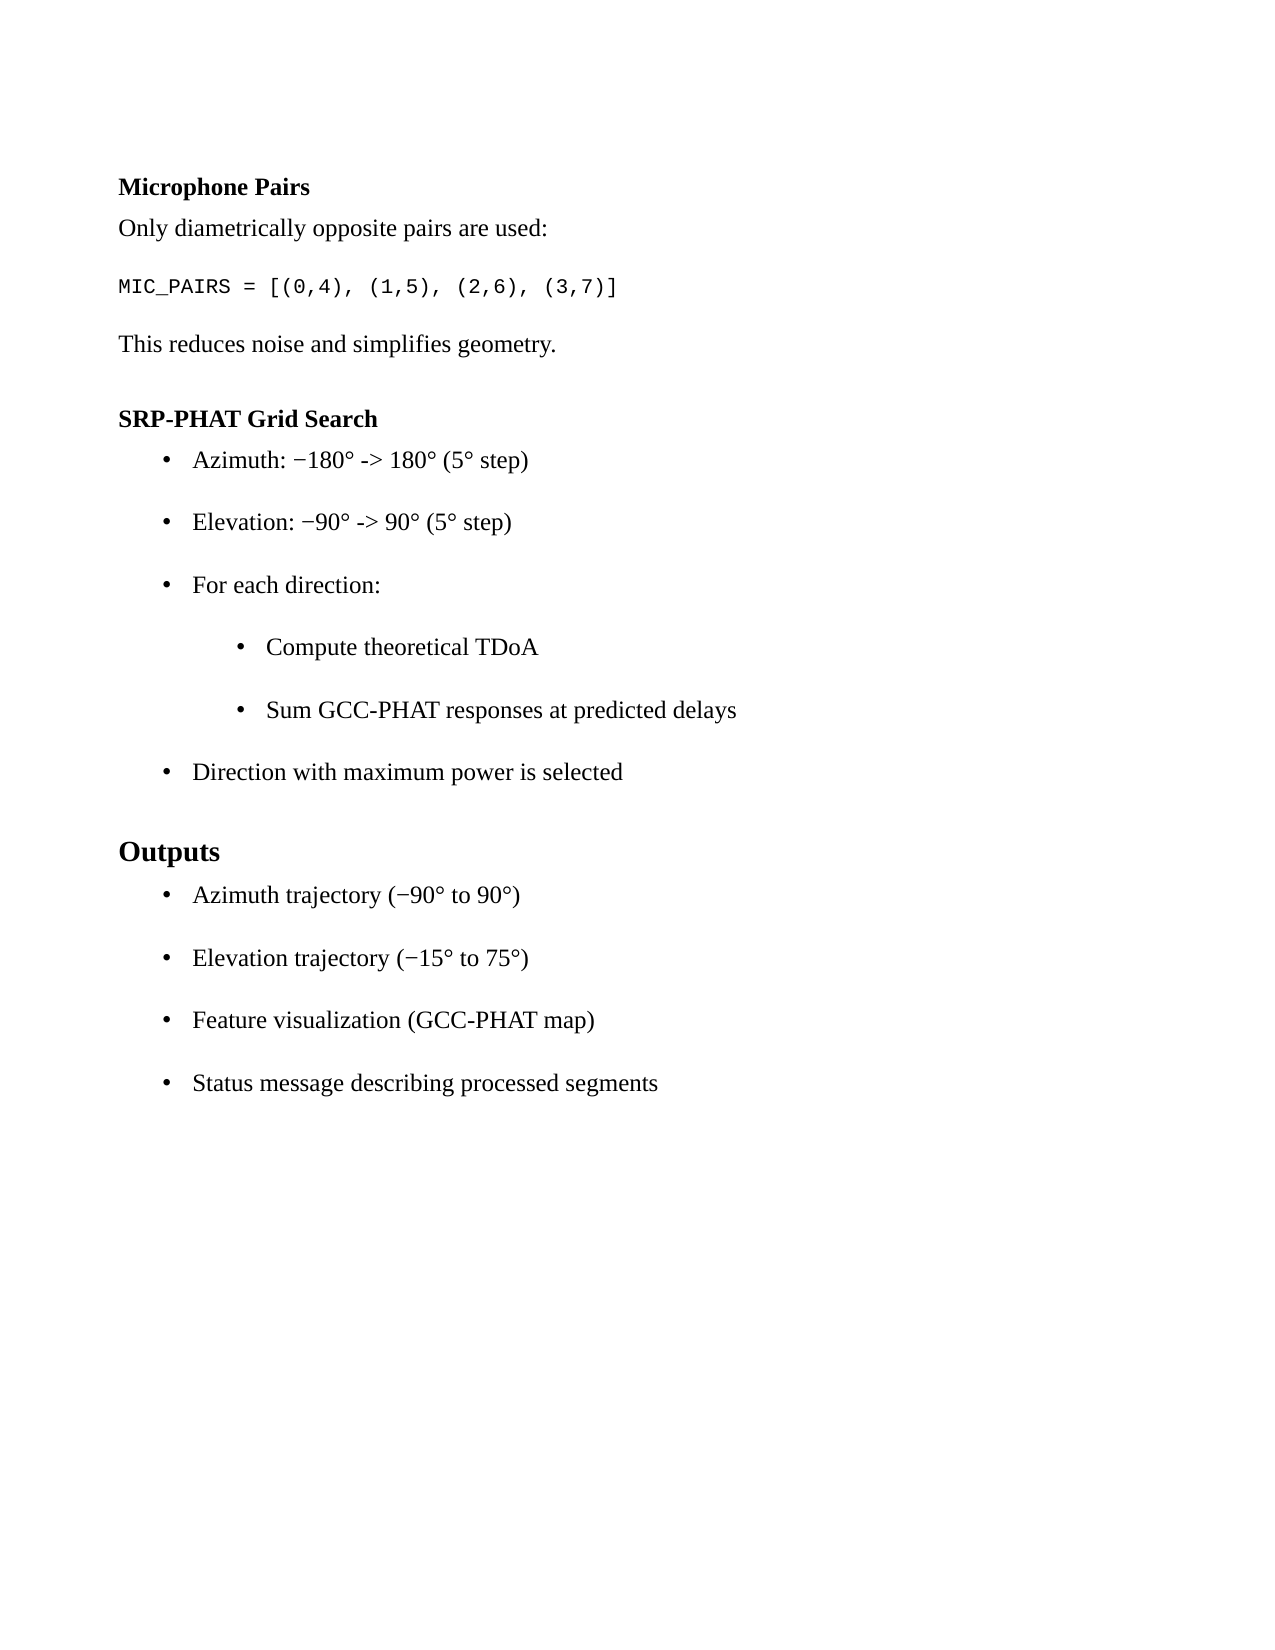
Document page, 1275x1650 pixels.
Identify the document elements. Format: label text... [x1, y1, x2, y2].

list Status message describing processed segments [162, 1068, 1157, 1097]
subtitle SRP-PHAT Grid Search [118, 404, 1157, 432]
subtitle Outputs [118, 834, 1157, 868]
list Feature visualization (GCC-PHAT map) [162, 1006, 1157, 1034]
list Sum GCC-PHAT responses at predicted delays [236, 695, 1157, 724]
text This reduces noise and simplifies geometry. [118, 329, 1157, 357]
list Compute theoretical TDoA [236, 632, 1157, 661]
list Azimuth trajectory (−90° to 90°) [162, 881, 1157, 909]
text Only diametrically opposite pairs are used: [118, 213, 1157, 242]
list Direction with maximum power is selected [162, 757, 1157, 786]
list Azimuth: −180° -> 180° (5° step) [162, 445, 1157, 474]
list Elevation trajectory (−15° to 75°) [162, 943, 1157, 972]
subtitle Microphone Pairs [118, 172, 1157, 201]
list For each direction: [162, 570, 1157, 599]
list Elevation: −90° -> 90° (5° step) [162, 507, 1157, 536]
text MIC_PAIRS = [(0,4), (1,5), (2,6), (3,7)] [118, 276, 1157, 299]
